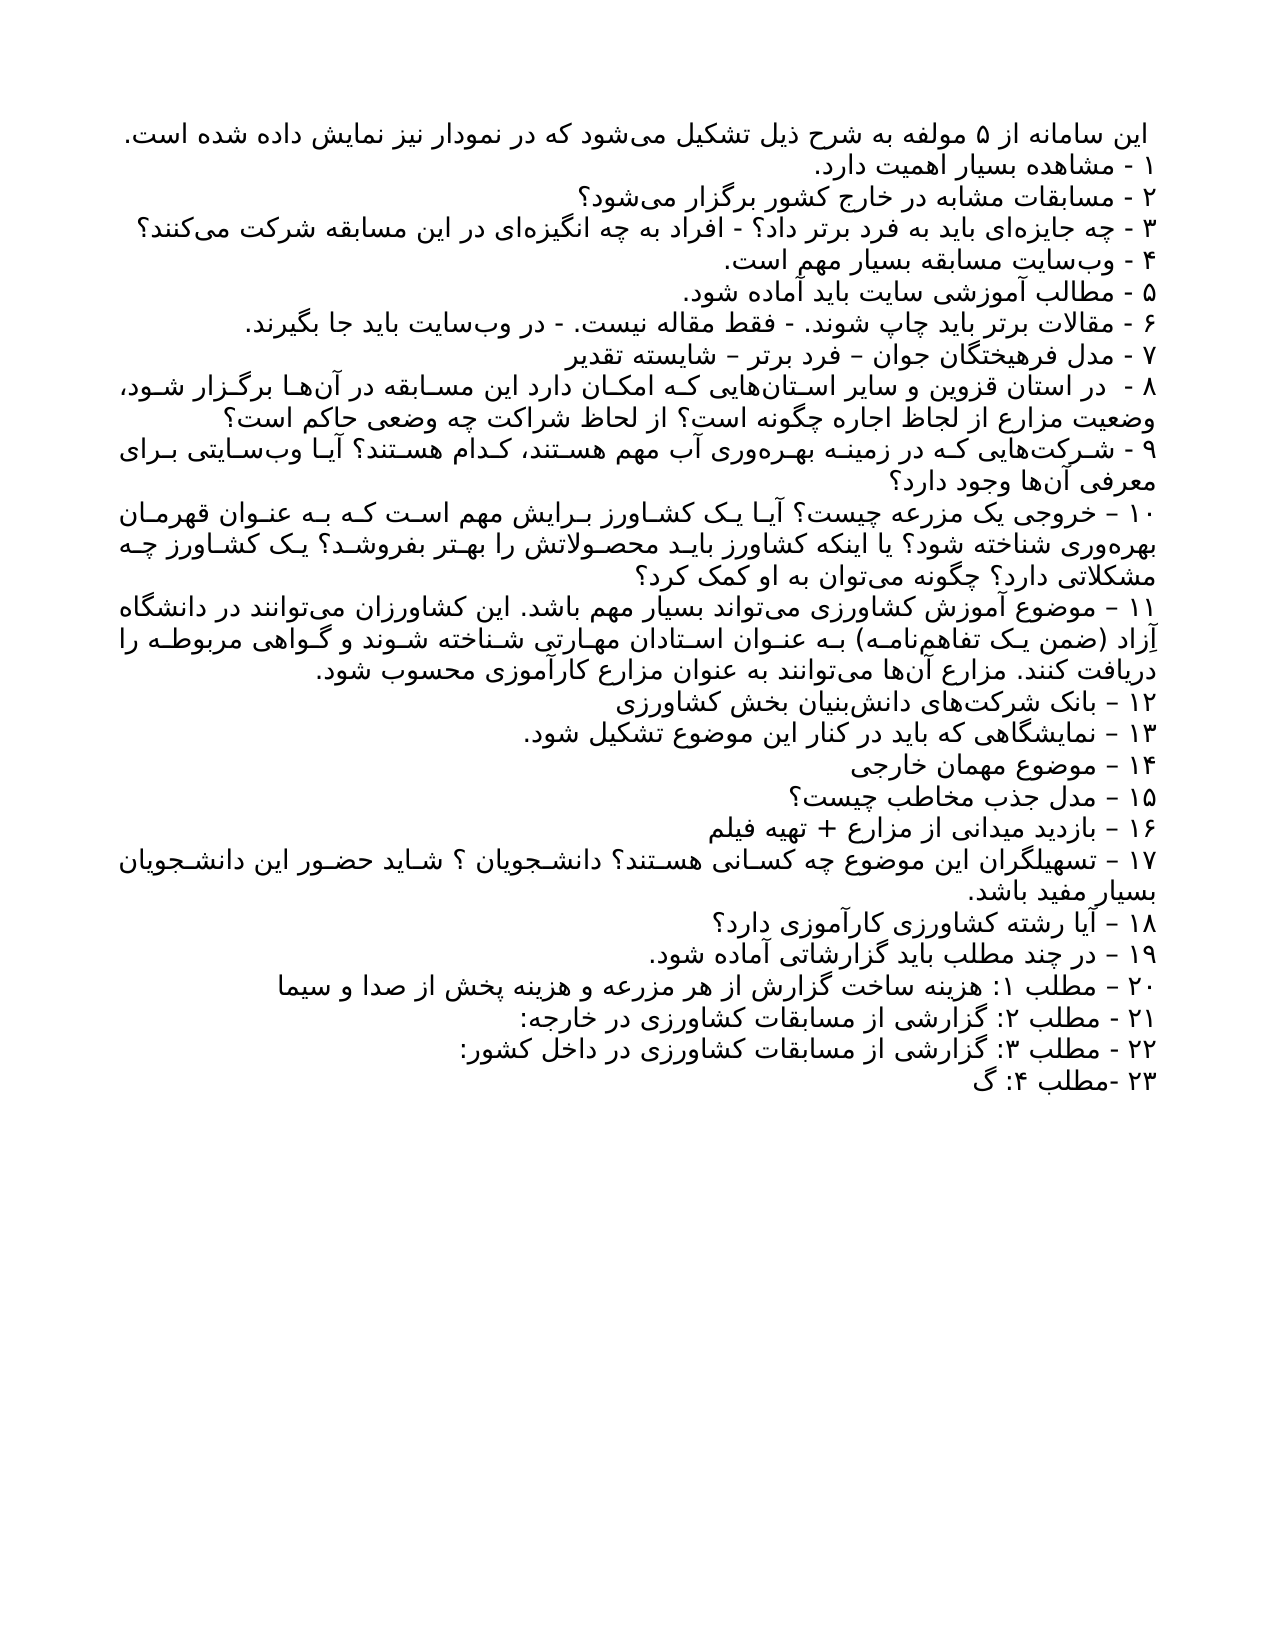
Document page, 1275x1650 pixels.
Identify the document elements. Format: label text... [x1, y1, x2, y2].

text ۲۱ - مطلب ۲: گزارشی از مسابقات کشاورزی در خارجه: [118, 1002, 1157, 1033]
text ۹ - شرکت‌هایی که در زمینه بهره‌وری آب مهم هستند، کدام هستند؟ آیا وب‌سایتی برای معرفی آن‌ها وجود دارد؟ [118, 434, 1157, 497]
text ۱۹ – در چند مطلب باید گزارشاتی آماده شود. [118, 939, 1157, 970]
text ۱۸ – آیا رشته کشاورزی کارآموزی دارد؟ [118, 907, 1157, 939]
text ۵ - مطالب آموزشی سایت باید آماده شود. [118, 276, 1157, 307]
text ۲۰ – مطلب ۱: هزینه ساخت گزارش از هر مزرعه و هزینه پخش از صدا و سیما [118, 970, 1157, 1002]
text ۴ - وب‌سایت مسابقه بسیار مهم است. [118, 244, 1157, 276]
text ۱۰ – خروجی یک مزرعه چیست؟ آیا یک کشاورز برایش مهم است که به عنوان قهرمان بهره‌وری شناخته شود؟ یا اینکه کشاورز باید محصولاتش را بهتر بفروشد؟ یک کشاورز چه مشکلاتی دارد؟ چگونه می‌توان به او کمک کرد؟ [118, 497, 1157, 592]
text ۸ - در استان قزوین و سایر استان‌هایی که امکان دارد این مسابقه در آن‌ها برگزار شود، وضعیت مزارع از لجاظ اجاره چگونه است؟ از لحاظ شراکت چه وضعی حاکم است؟ [118, 371, 1157, 434]
text ۱۵ – مدل جذب مخاطب چیست؟ [118, 781, 1157, 812]
text ۱۱ – موضوع آموزش کشاورزی می‌تواند بسیار مهم باشد. این کشاورزان می‌توانند در دانشگاه آِزاد (ضمن یک تفاهم‌نامه) به عنوان استادان مهارتی شناخته شوند و گواهی مربوطه را دریافت کنند. مزارع آن‌ها می‌توانند به عنوان مزارع کارآموزی محسوب شود. [118, 592, 1157, 686]
text ۱۶ – بازدید میدانی از مزارع + تهیه فیلم [118, 812, 1157, 844]
text ۷ - مدل فرهیختگان جوان – فرد برتر – شایسته تقدیر [118, 339, 1157, 371]
text این سامانه از ۵ مولفه به شرح ذیل تشکیل می‌شود که در نمودار نیز نمایش داده شده است. [118, 118, 1157, 150]
text ۲۳ -مطلب ۴: گ [118, 1065, 1157, 1097]
text ۲ - مسابقات مشابه در خارج کشور برگزار می‌شود؟ [118, 181, 1157, 213]
text ۱۷ – تسهیلگران این موضوع چه کسانی هستند؟ دانشجویان ؟ شاید حضور این دانشجویان بسیار مفید باشد. [118, 844, 1157, 907]
text ۱۲ – بانک شرکت‌های دانش‌بنیان بخش کشاورزی [118, 686, 1157, 718]
text ۱ - مشاهده بسیار اهمیت دارد. [118, 150, 1157, 181]
text ۱۳ – نمایشگاهی که باید در کنار این موضوع تشکیل شود. [118, 718, 1157, 749]
text ۱۴ – موضوع مهمان خارجی [118, 749, 1157, 781]
text ۳ - چه جایزه‌ای باید به فرد برتر داد؟ - افراد به چه انگیزه‌ای در این مسابقه شرکت می‌کنند؟ [118, 213, 1157, 244]
text ۶ - مقالات برتر باید چاپ شوند. - فقط مقاله نیست. - در وب‌سایت باید جا بگیرند. [118, 307, 1157, 339]
text ۲۲ - مطلب ۳: گزارشی از مسابقات کشاورزی در داخل کشور: [118, 1033, 1157, 1065]
